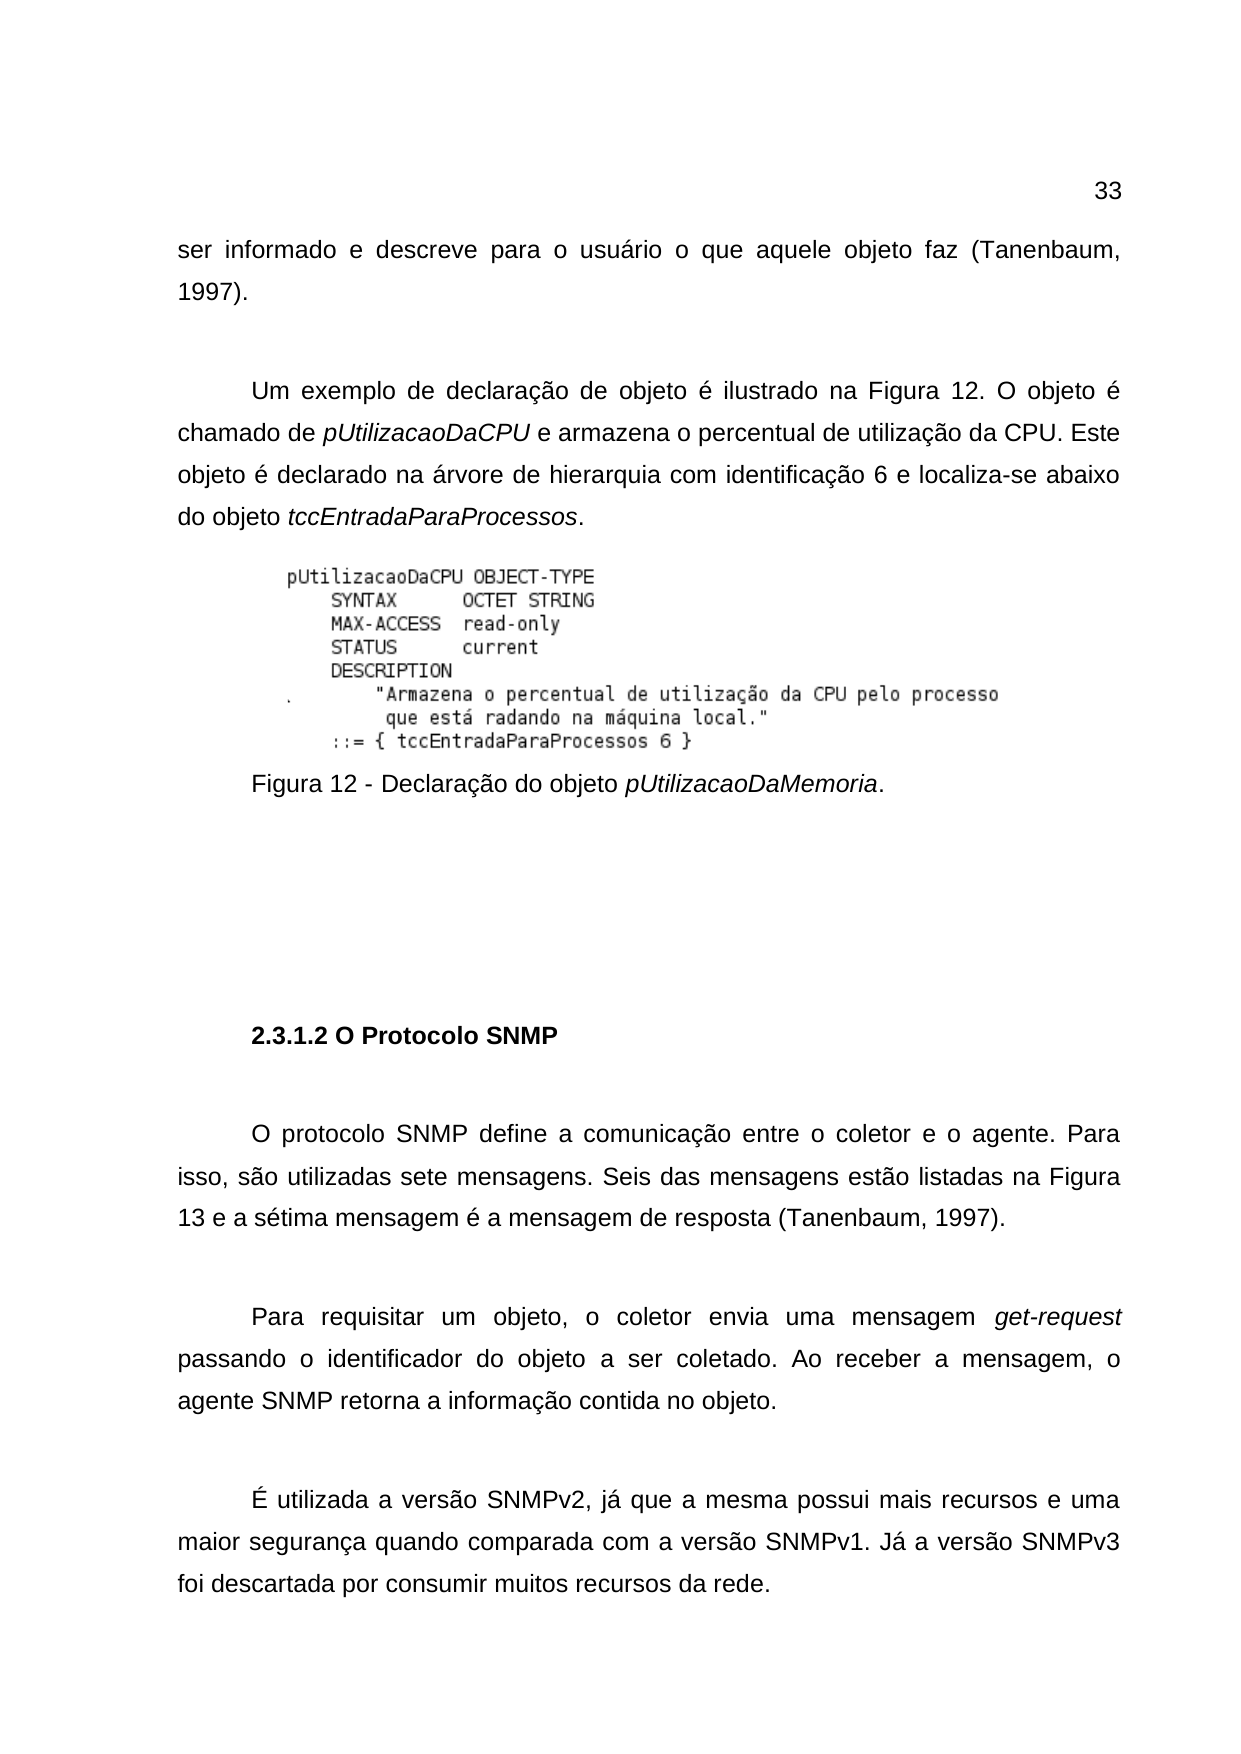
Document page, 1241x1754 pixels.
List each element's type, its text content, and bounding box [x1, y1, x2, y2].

picture [287, 565, 1012, 770]
text Para requisitar um objeto, o coletor envia uma mensagem get-request passando o identificador do objeto a ser coletado. Ao receber a mensagem, o agente SNMP retorna a informação contida no objeto. [177, 1303, 1122, 1415]
text ser informado e descreve para o usuário o que aquele objeto faz (Tanenbaum, 1997). [177, 236, 1122, 306]
text É utilizada a versão SNMPv2, já que a mesma possui mais recursos e uma maior segurança quando comparada com a versão SNMPv1. Já a versão SNMPv3 foi descartada por consumir muitos recursos da rede. [177, 1486, 1122, 1598]
list Declaração do objeto pUtilizacaoDaMemoria. [251, 565, 1048, 798]
text O protocolo SNMP define a comunicação entre o coletor e o agente. Para isso, são utilizadas sete mensagens. Seis das mensagens estão listadas na Figura 13 e a sétima mensagem é a mensagem de resposta (Tanenbaum, 1997). [177, 1120, 1122, 1232]
subtitle O Protocolo SNMP [251, 1022, 1122, 1049]
text Um exemplo de declaração de objeto é ilustrado na Figura 12. O objeto é chamado de pUtilizacaoDaCPU e armazena o percentual de utilização da CPU. Este objeto é declarado na árvore de hierarquia com identificação 6 e localiza-se abaixo do objeto tccEntradaParaProcessos. [177, 377, 1122, 531]
